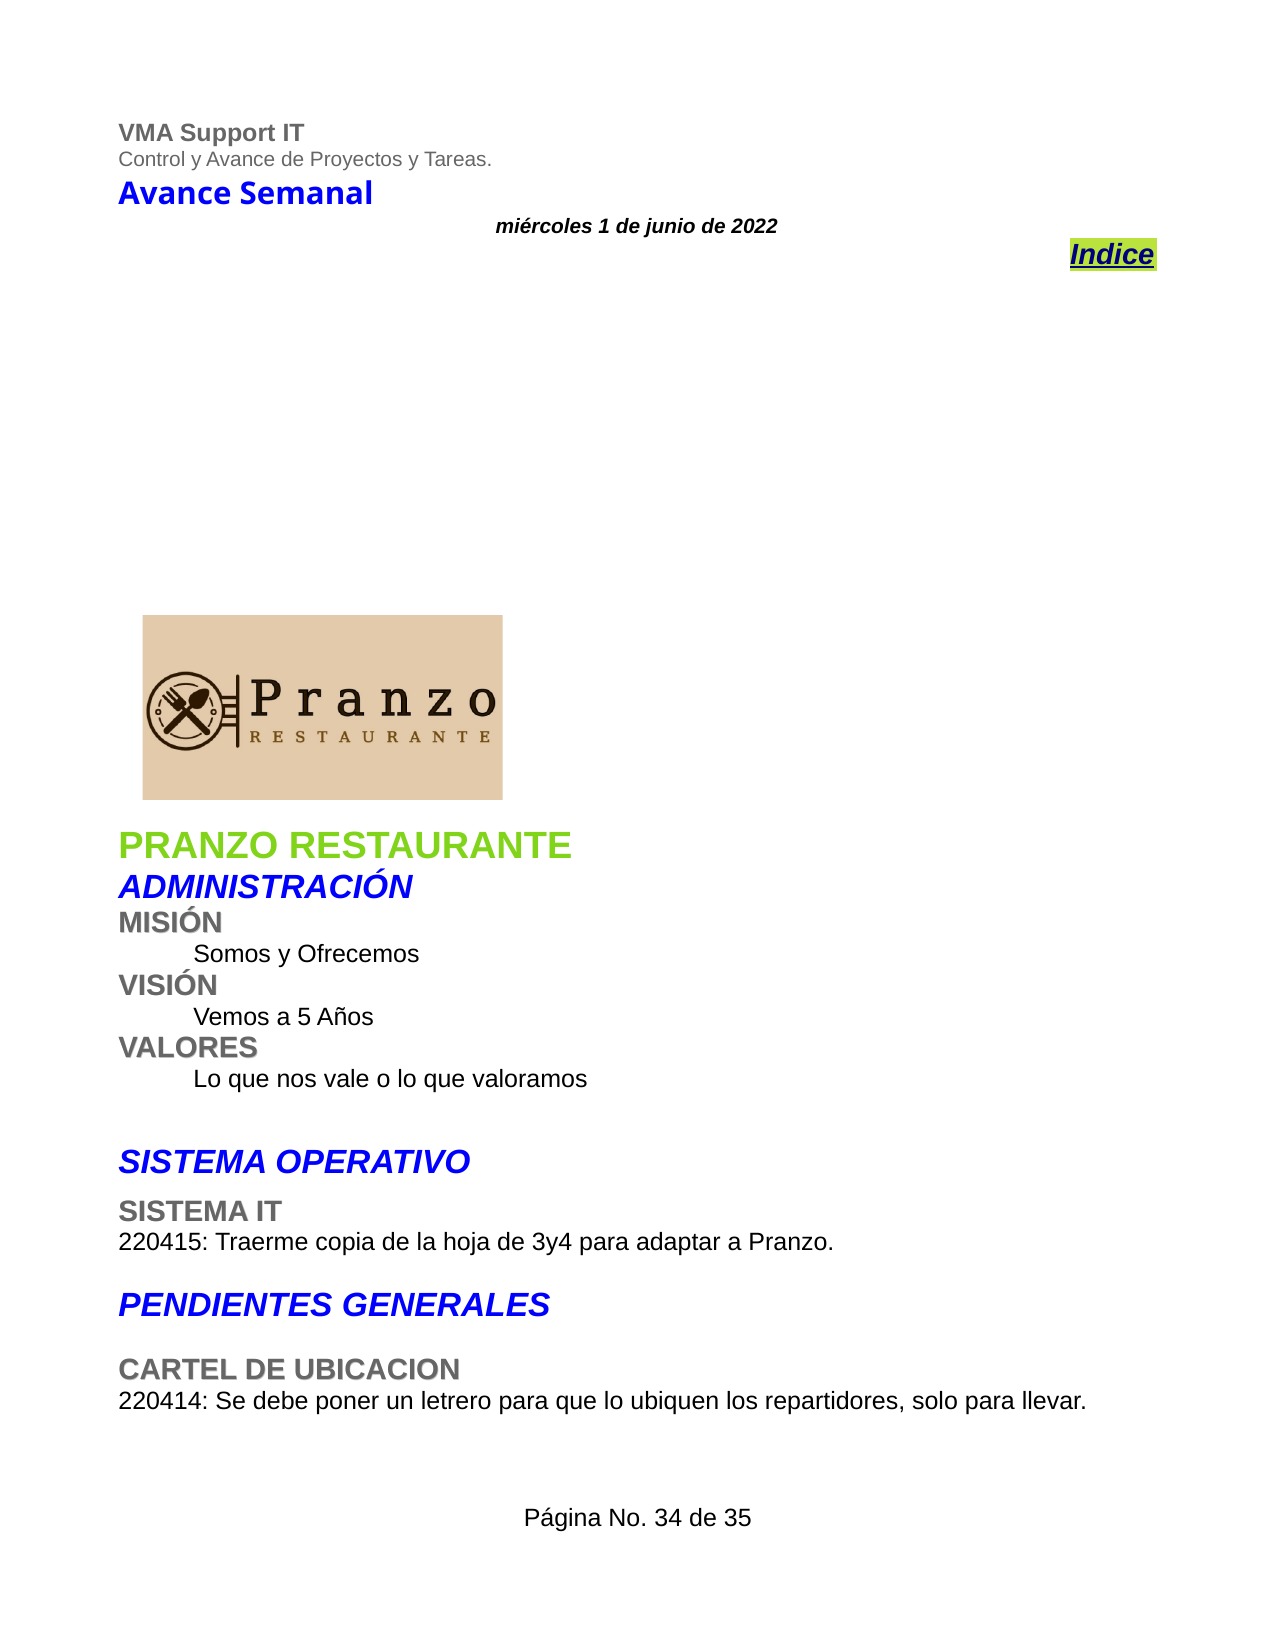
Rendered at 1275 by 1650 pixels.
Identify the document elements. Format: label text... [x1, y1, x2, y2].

text Lo que nos vale o lo que valoramos [193, 1064, 1157, 1093]
subtitle CARTEL DE UBICACION [118, 1352, 1157, 1386]
text 220414: Se debe poner un letrero para que lo ubiquen los repartidores, solo para llevar. [118, 1386, 1157, 1414]
subtitle Misión [118, 905, 1157, 939]
text 220415: Traerme copia de la hoja de 3y4 para adaptar a Pranzo. [118, 1227, 1157, 1256]
subtitle Valores [118, 1030, 1157, 1064]
subtitle Administración [118, 867, 1157, 905]
picture [142, 615, 503, 800]
text Somos y Ofrecemos [193, 939, 1157, 968]
subtitle Sistema IT [118, 1193, 1157, 1227]
subtitle PENDIENTES GENERALES [118, 1285, 1157, 1323]
subtitle Visión [118, 968, 1157, 1001]
text Vemos a 5 Años [193, 1001, 1157, 1030]
subtitle Pranzo Restaurante [118, 823, 1157, 867]
subtitle Sistema Operativo [118, 1142, 1157, 1181]
